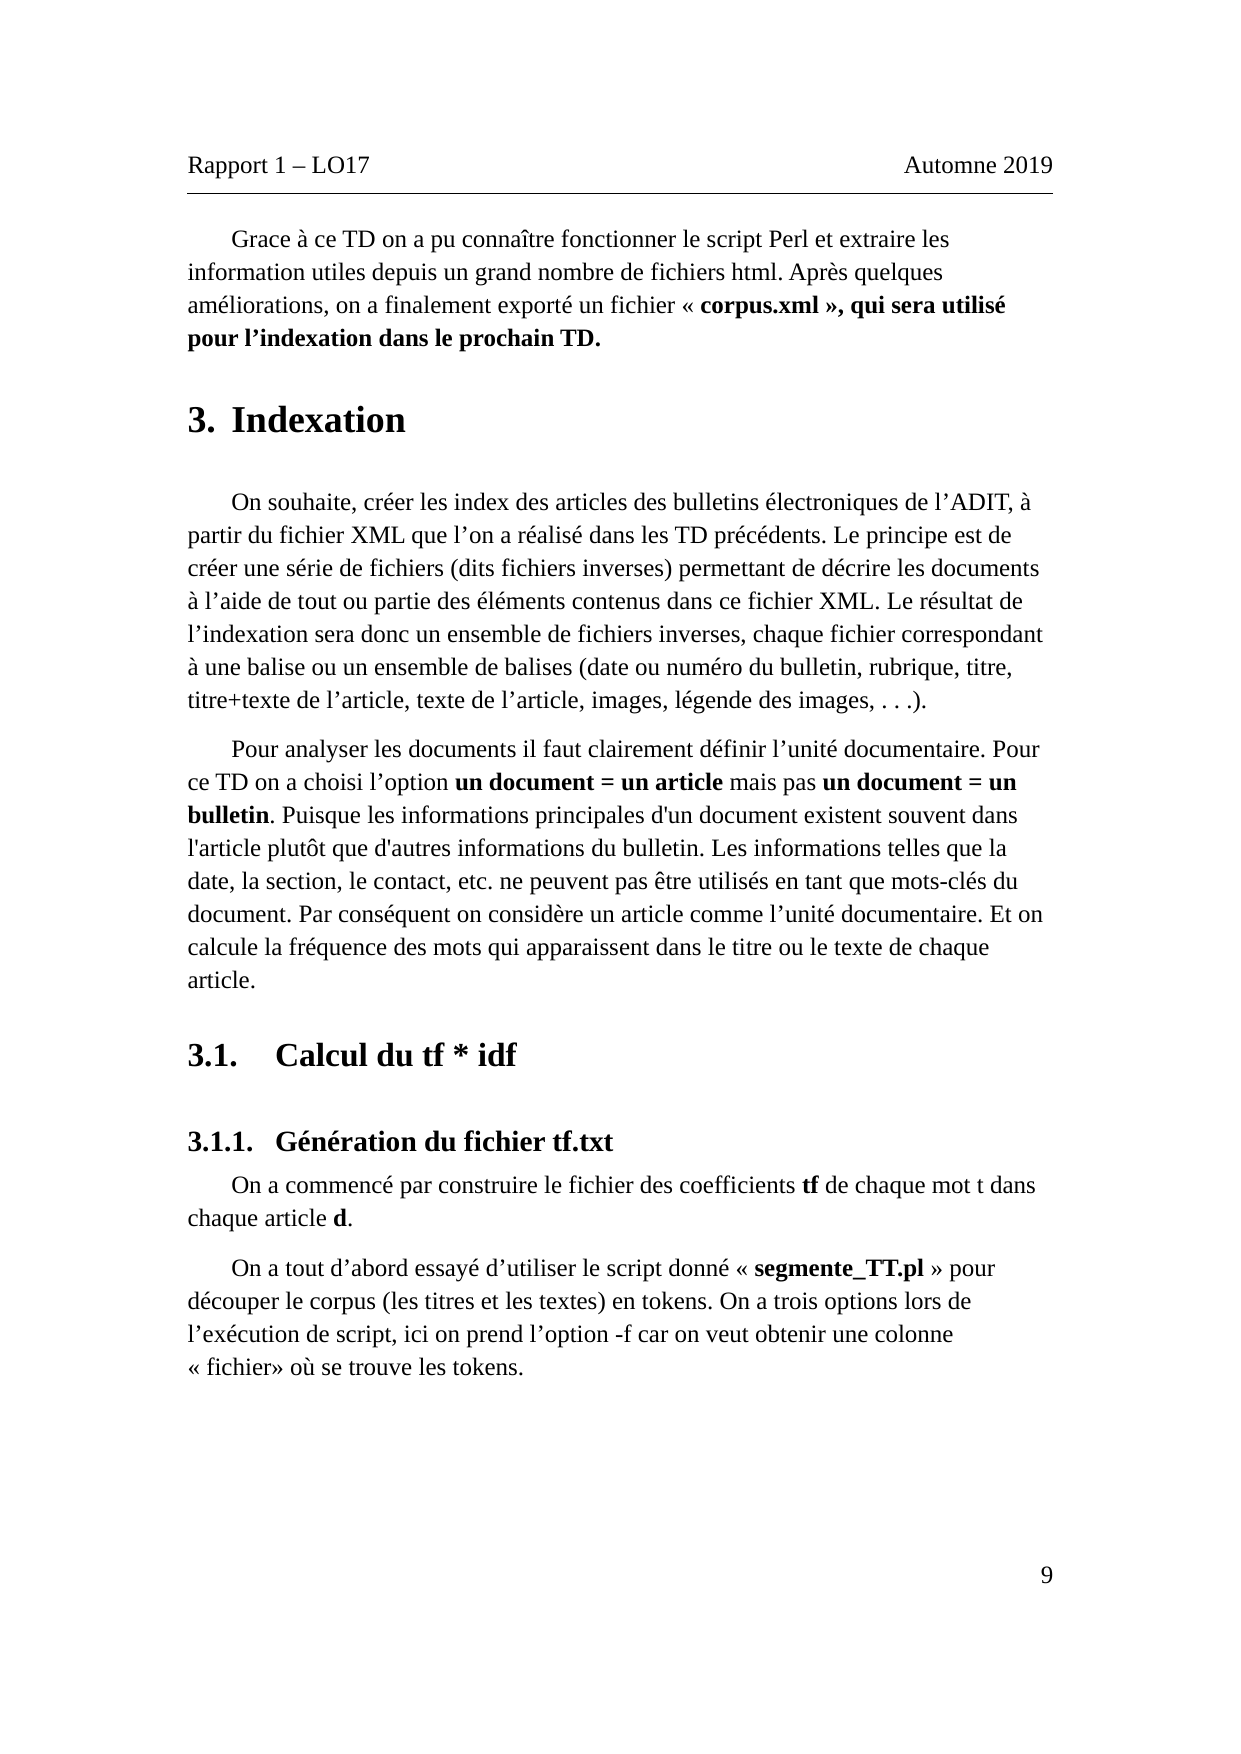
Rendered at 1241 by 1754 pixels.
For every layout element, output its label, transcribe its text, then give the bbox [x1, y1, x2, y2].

text On a tout d’abord essayé d’utiliser le script donné « segmente_TT.pl » pour découper le corpus (les titres et les textes) en tokens. On a trois options lors de l’exécution de script, ici on prend l’option -f car on veut obtenir une colonne « fichier» où se trouve les tokens. [187, 1253, 1053, 1381]
text On souhaite, créer les index des articles des bulletins électroniques de l’ADIT, à partir du fichier XML que l’on a réalisé dans les TD précédents. Le principe est de créer une série de fichiers (dits fichiers inverses) permettant de décrire les documents à l’aide de tout ou partie des éléments contenus dans ce fichier XML. Le résultat de l’indexation sera donc un ensemble de fichiers inverses, chaque fichier correspondant à une balise ou un ensemble de balises (date ou numéro du bulletin, rubrique, titre, titre+texte de l’article, texte de l’article, images, légende des images, . . .). [187, 487, 1053, 714]
subtitle Indexation [187, 397, 1053, 441]
text Grace à ce TD on a pu connaître fonctionner le script Perl et extraire les information utiles depuis un grand nombre de fichiers html. Après quelques améliorations, on a finalement exporté un fichier « corpus.xml », qui sera utilisé pour l’indexation dans le prochain TD. [187, 224, 1053, 352]
subtitle Calcul du tf * idf [187, 1036, 1053, 1074]
text On a commencé par construire le fichier des coefficients tf de chaque mot t dans chaque article d. [187, 1171, 1053, 1232]
subtitle Génération du fichier tf.txt [187, 1124, 1053, 1158]
text Pour analyser les documents il faut clairement définir l’unité documentaire. Pour ce TD on a choisi l’option un document = un article mais pas un document = un bulletin. Puisque les informations principales d'un document existent souvent dans l'article plutôt que d'autres informations du bulletin. Les informations telles que la date, la section, le contact, etc. ne peuvent pas être utilisés en tant que mots-clés du document. Par conséquent on considère un article comme l’unité documentaire. Et on calcule la fréquence des mots qui apparaissent dans le titre ou le texte de chaque article. [187, 734, 1053, 994]
